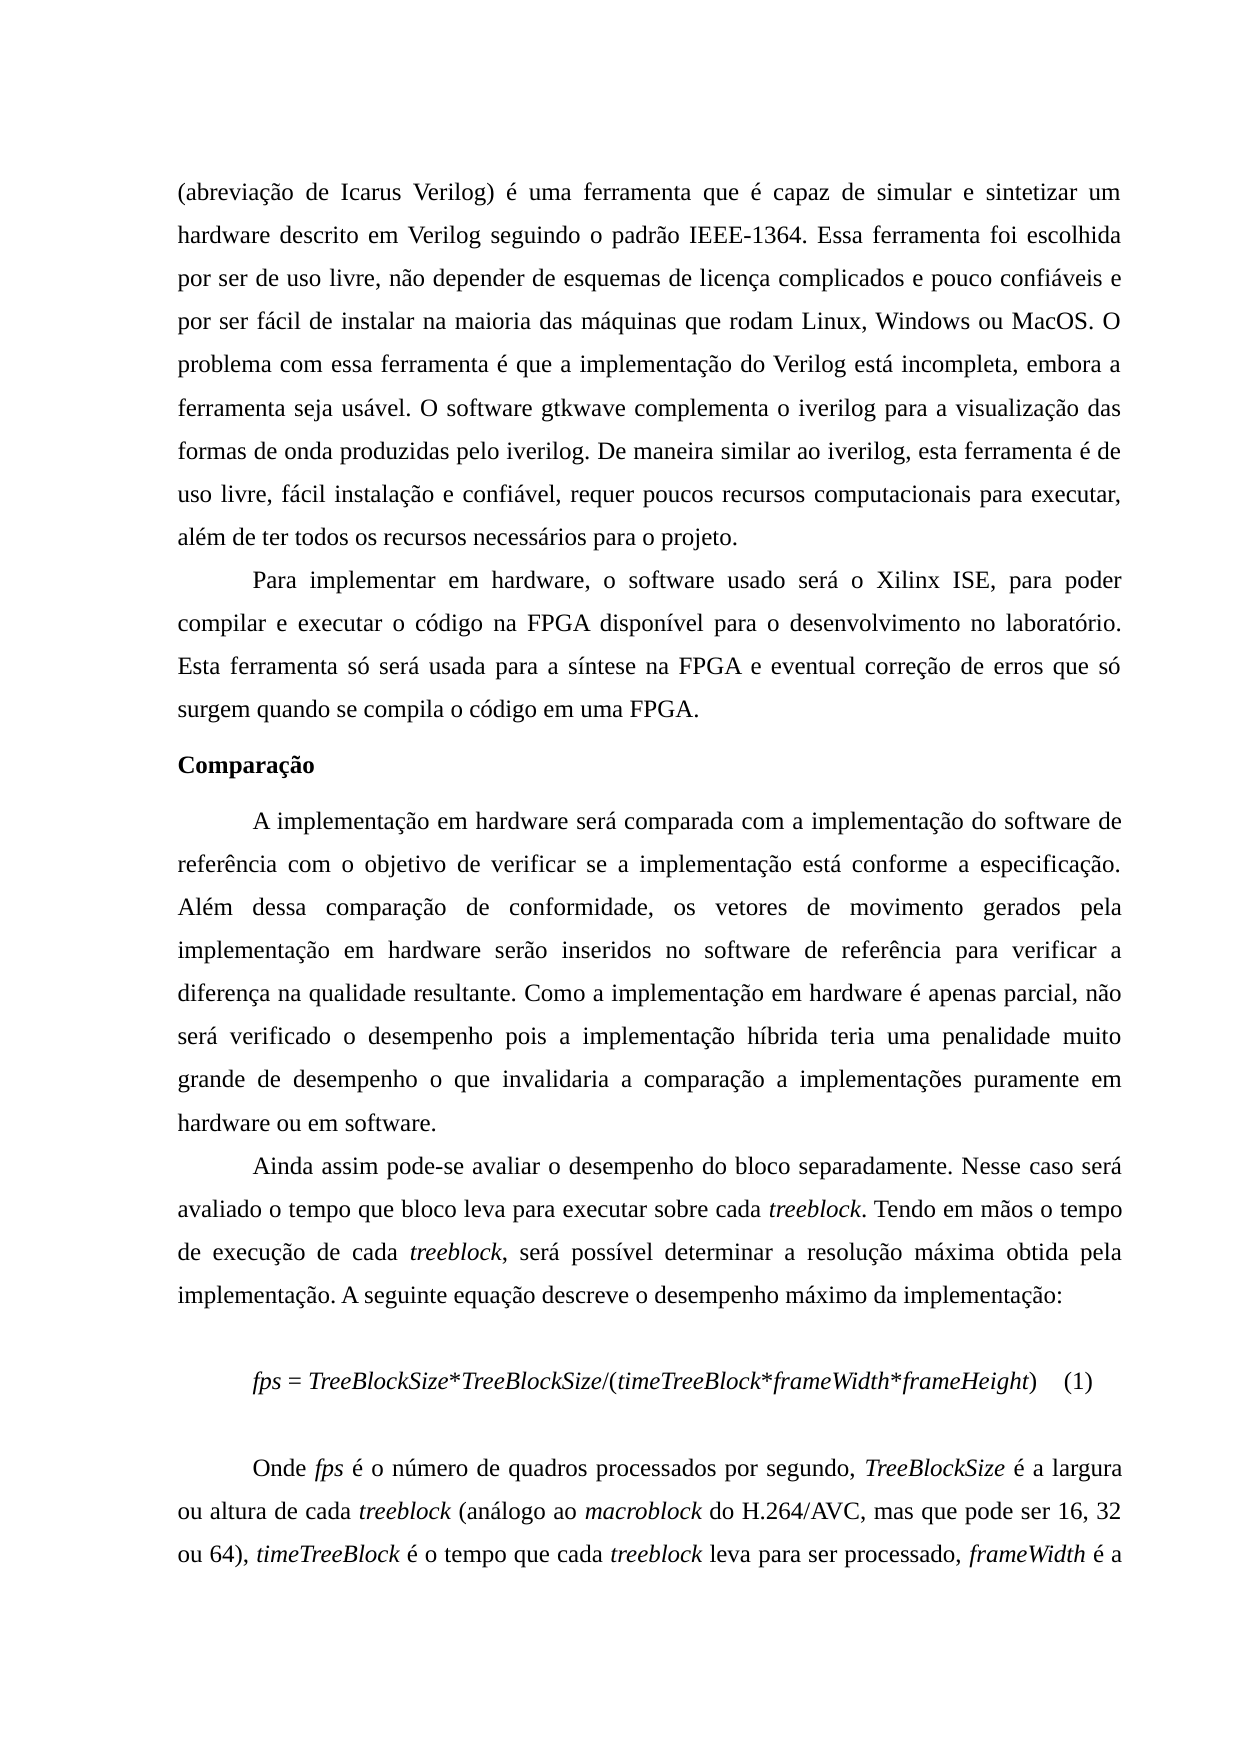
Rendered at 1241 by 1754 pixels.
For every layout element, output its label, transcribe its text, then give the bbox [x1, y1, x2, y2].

text Ainda assim pode-se avaliar o desempenho do bloco separadamente. Nesse caso será avaliado o tempo que bloco leva para executar sobre cada treeblock. Tendo em mãos o tempo de execução de cada treeblock, será possível determinar a resolução máxima obtida pela implementação. A seguinte equação descreve o desempenho máximo da implementação: [177, 1151, 1122, 1309]
text Onde fps é o número de quadros processados por segundo, TreeBlockSize é a largura ou altura de cada treeblock (análogo ao macroblock do H.264/AVC, mas que pode ser 16, 32 ou 64), timeTreeBlock é o tempo que cada treeblock leva para ser processado, frameWidth é a [177, 1453, 1122, 1568]
text A implementação em hardware será comparada com a implementação do software de referência com o objetivo de verificar se a implementação está conforme a especificação. Além dessa comparação de conformidade, os vetores de movimento gerados pela implementação em hardware serão inseridos no software de referência para verificar a diferença na qualidade resultante. Como a implementação em hardware é apenas parcial, não será verificado o desempenho pois a implementação híbrida teria uma penalidade muito grande de desempenho o que invalidaria a comparação a implementações puramente em hardware ou em software. [177, 806, 1122, 1136]
text (abreviação de Icarus Verilog) é uma ferramenta que é capaz de simular e sintetizar um hardware descrito em Verilog seguindo o padrão IEEE-1364. Essa ferramenta foi escolhida por ser de uso livre, não depender de esquemas de licença complicados e pouco confiáveis e por ser fácil de instalar na maioria das máquinas que rodam Linux, Windows ou MacOS. O problema com essa ferramenta é que a implementação do Verilog está incompleta, embora a ferramenta seja usável. O software gtkwave complementa o iverilog para a visualização das formas de onda produzidas pelo iverilog. De maneira similar ao iverilog, esta ferramenta é de uso livre, fácil instalação e confiável, requer poucos recursos computacionais para executar, além de ter todos os recursos necessários para o projeto. [177, 177, 1122, 551]
text Para implementar em hardware, o software usado será o Xilinx ISE, para poder compilar e executar o código na FPGA disponível para o desenvolvimento no laboratório. Esta ferramenta só será usada para a síntese na FPGA e eventual correção de erros que só surgem quando se compila o código em uma FPGA. [177, 565, 1122, 723]
text fps = TreeBlockSize*TreeBlockSize/(timeTreeBlock*frameWidth*frameHeight) (1) [177, 1366, 1122, 1395]
subtitle Comparação [177, 750, 1122, 779]
